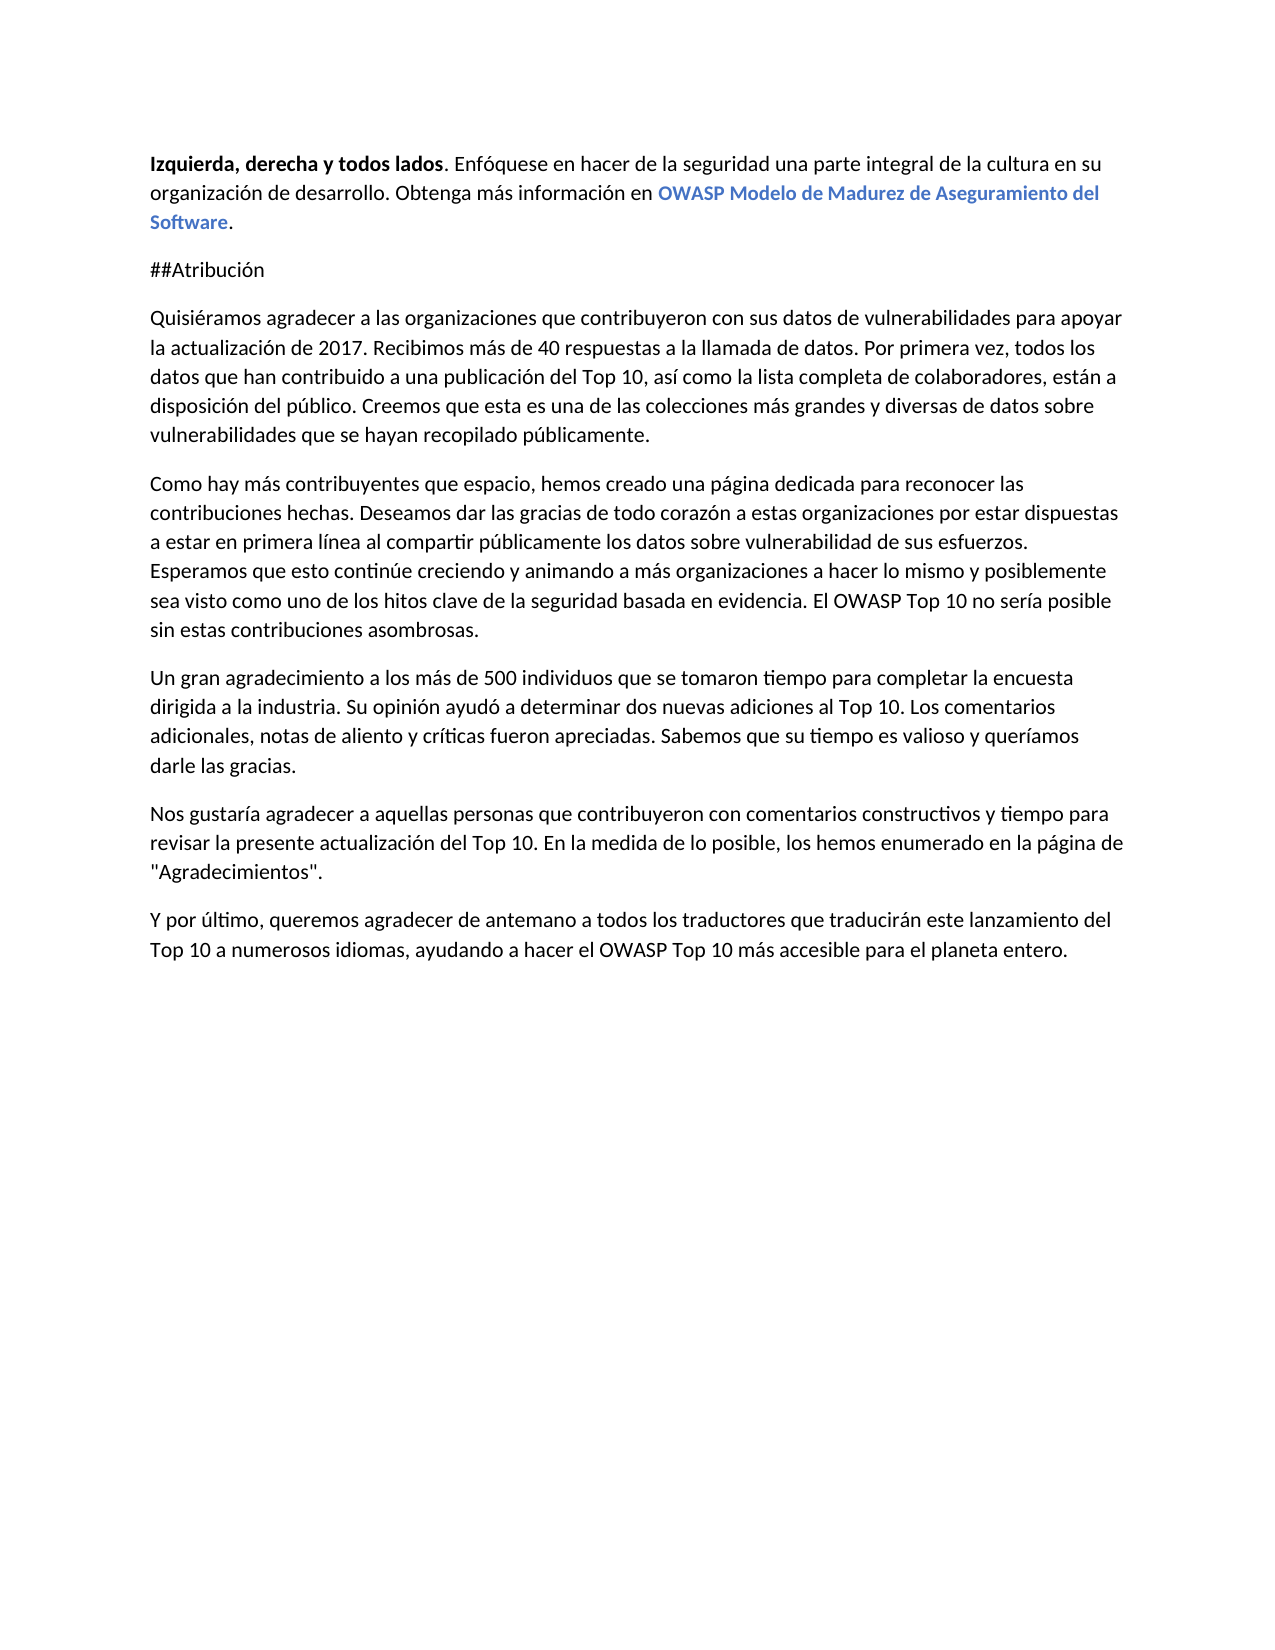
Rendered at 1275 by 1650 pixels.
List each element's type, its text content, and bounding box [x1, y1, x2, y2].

text ##Atribución [150, 257, 1125, 283]
text Quisiéramos agradecer a las organizaciones que contribuyeron con sus datos de vulnerabilidades para apoyar la actualización de 2017. Recibimos más de 40 respuestas a la llamada de datos. Por primera vez, todos los datos que han contribuido a una publicación del Top 10, así como la lista completa de colaboradores, están a disposición del público. Creemos que esta es una de las colecciones más grandes y diversas de datos sobre vulnerabilidades que se hayan recopilado públicamente. [150, 304, 1125, 448]
text Y por último, queremos agradecer de antemano a todos los traductores que traducirán este lanzamiento del Top 10 a numerosos idiomas, ayudando a hacer el OWASP Top 10 más accesible para el planeta entero. [150, 906, 1125, 962]
text Izquierda, derecha y todos lados. Enfóquese en hacer de la seguridad una parte integral de la cultura en su organización de desarrollo. Obtenga más información en OWASP Modelo de Madurez de Aseguramiento del Software. [150, 150, 1125, 235]
text Nos gustaría agradecer a aquellas personas que contribuyeron con comentarios constructivos y tiempo para revisar la presente actualización del Top 10. En la medida de lo posible, los hemos enumerado en la página de "Agradecimientos". [150, 800, 1125, 885]
text Como hay más contribuyentes que espacio, hemos creado una página dedicada para reconocer las contribuciones hechas. Deseamos dar las gracias de todo corazón a estas organizaciones por estar dispuestas a estar en primera línea al compartir públicamente los datos sobre vulnerabilidad de sus esfuerzos. Esperamos que esto continúe creciendo y animando a más organizaciones a hacer lo mismo y posiblemente sea visto como uno de los hitos clave de la seguridad basada en evidencia. El OWASP Top 10 no sería posible sin estas contribuciones asombrosas. [150, 470, 1125, 643]
text Un gran agradecimiento a los más de 500 individuos que se tomaron tiempo para completar la encuesta dirigida a la industria. Su opinión ayudó a determinar dos nuevas adiciones al Top 10. Los comentarios adicionales, notas de aliento y críticas fueron apreciadas. Sabemos que su tiempo es valioso y queríamos darle las gracias. [150, 664, 1125, 778]
